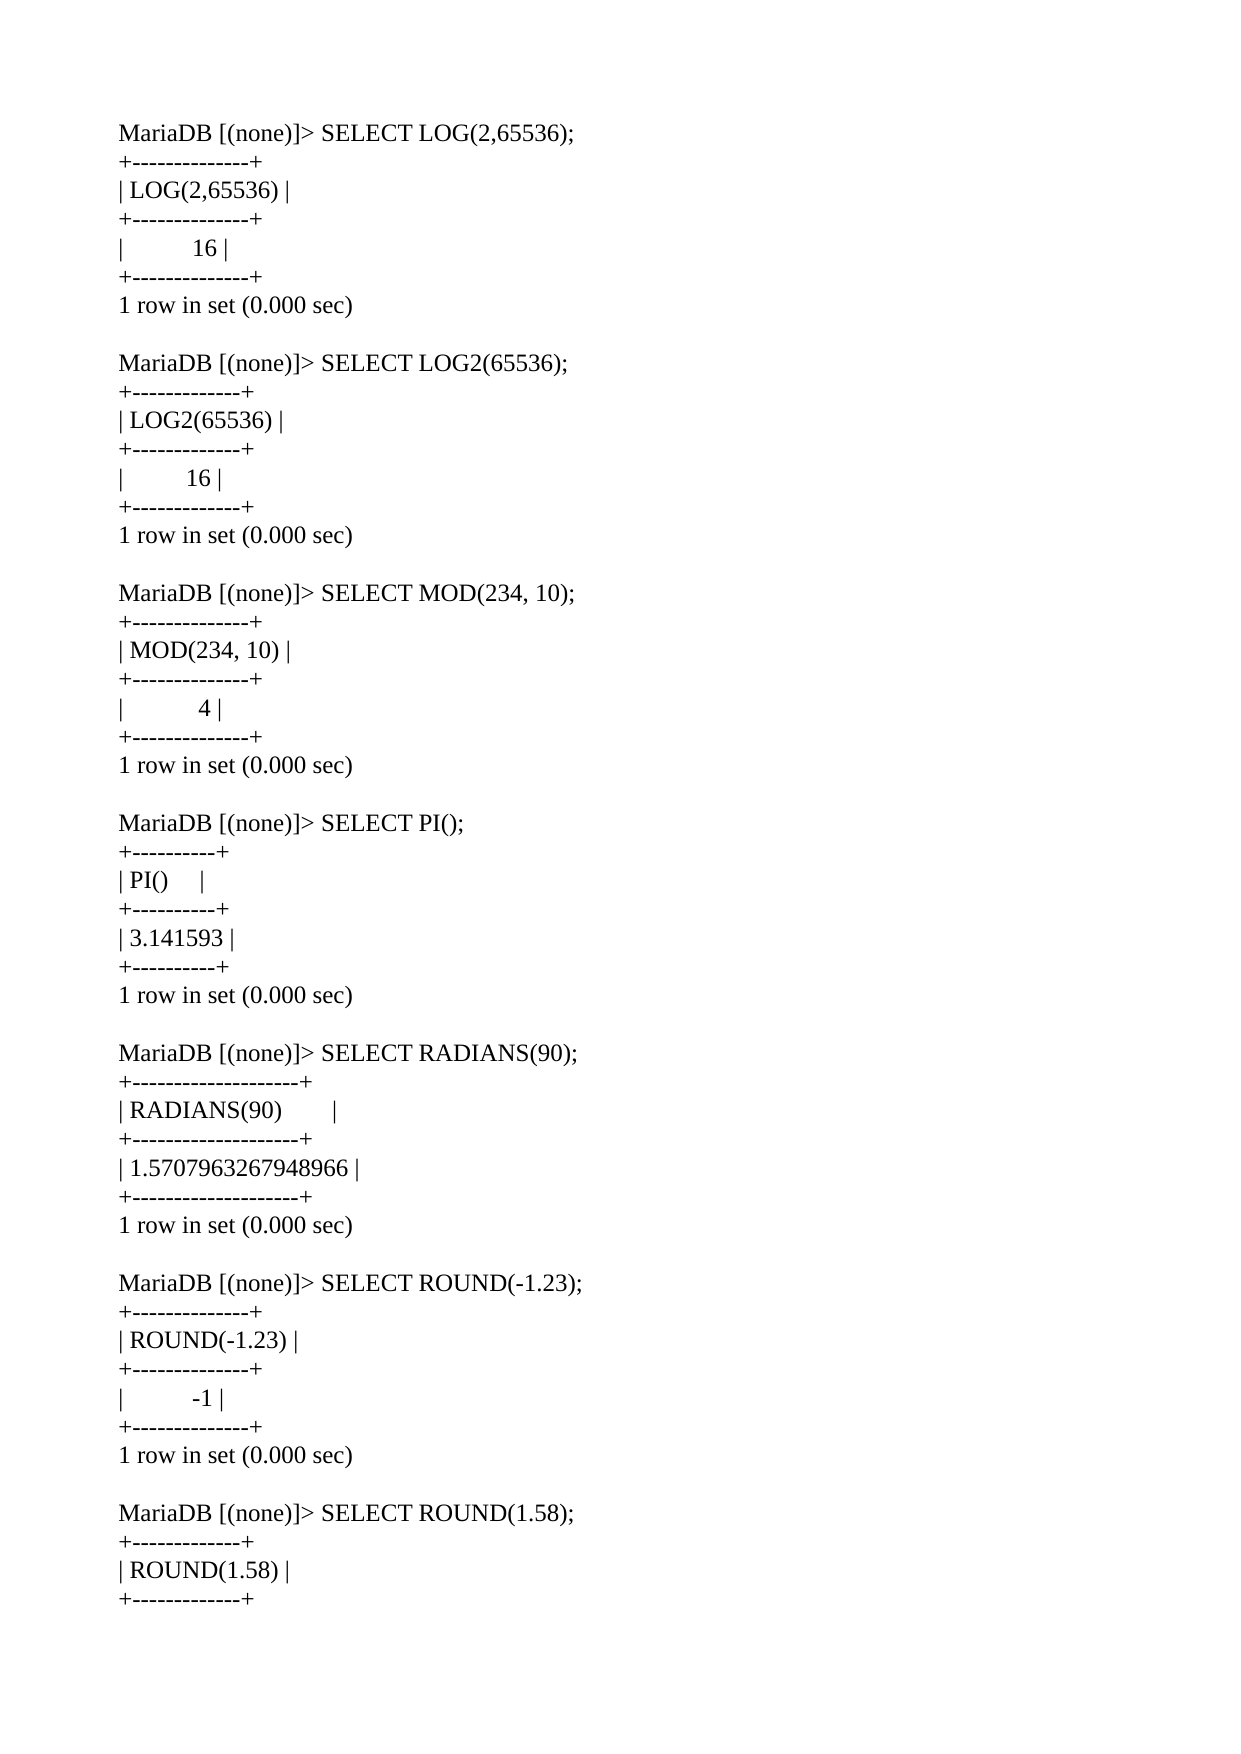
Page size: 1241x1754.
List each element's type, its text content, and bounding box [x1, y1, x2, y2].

text | LOG2(65536) | [118, 406, 1122, 434]
text | PI() | [118, 866, 1122, 894]
text +--------------+ [118, 204, 1122, 233]
text | LOG(2,65536) | [118, 176, 1122, 204]
text +--------------+ [118, 1297, 1122, 1326]
text +--------------+ [118, 262, 1122, 291]
text +-------------+ [118, 1584, 1122, 1613]
text | 4 | [118, 693, 1122, 722]
text 1 row in set (0.000 sec) [118, 291, 1122, 319]
text | ROUND(1.58) | [118, 1556, 1122, 1584]
text | 1.5707963267948966 | [118, 1153, 1122, 1182]
text MariaDB [(none)]> SELECT LOG2(65536); [118, 348, 1122, 377]
text +--------------+ [118, 1354, 1122, 1383]
text +--------------+ [118, 607, 1122, 636]
text | 16 | [118, 463, 1122, 492]
text +--------------+ [118, 1412, 1122, 1441]
text 1 row in set (0.000 sec) [118, 1211, 1122, 1239]
text MariaDB [(none)]> SELECT PI(); [118, 808, 1122, 837]
text +-------------+ [118, 1527, 1122, 1556]
text +--------------------+ [118, 1182, 1122, 1211]
text +--------------------+ [118, 1067, 1122, 1096]
text | MOD(234, 10) | [118, 636, 1122, 664]
text +-------------+ [118, 377, 1122, 406]
text +--------------------+ [118, 1124, 1122, 1153]
text 1 row in set (0.000 sec) [118, 981, 1122, 1009]
text +----------+ [118, 894, 1122, 923]
text +--------------+ [118, 664, 1122, 693]
text MariaDB [(none)]> SELECT ROUND(-1.23); [118, 1268, 1122, 1297]
text | RADIANS(90) | [118, 1096, 1122, 1124]
text 1 row in set (0.000 sec) [118, 751, 1122, 779]
text +-------------+ [118, 434, 1122, 463]
text +--------------+ [118, 147, 1122, 176]
text +--------------+ [118, 722, 1122, 751]
text | 3.141593 | [118, 923, 1122, 952]
text MariaDB [(none)]> SELECT RADIANS(90); [118, 1038, 1122, 1067]
text MariaDB [(none)]> SELECT LOG(2,65536); [118, 118, 1122, 147]
text | -1 | [118, 1383, 1122, 1412]
text | 16 | [118, 233, 1122, 262]
text | ROUND(-1.23) | [118, 1326, 1122, 1354]
text +----------+ [118, 952, 1122, 981]
text 1 row in set (0.000 sec) [118, 1441, 1122, 1469]
text +-------------+ [118, 492, 1122, 521]
text MariaDB [(none)]> SELECT MOD(234, 10); [118, 578, 1122, 607]
text +----------+ [118, 837, 1122, 866]
text MariaDB [(none)]> SELECT ROUND(1.58); [118, 1498, 1122, 1527]
text 1 row in set (0.000 sec) [118, 521, 1122, 549]
